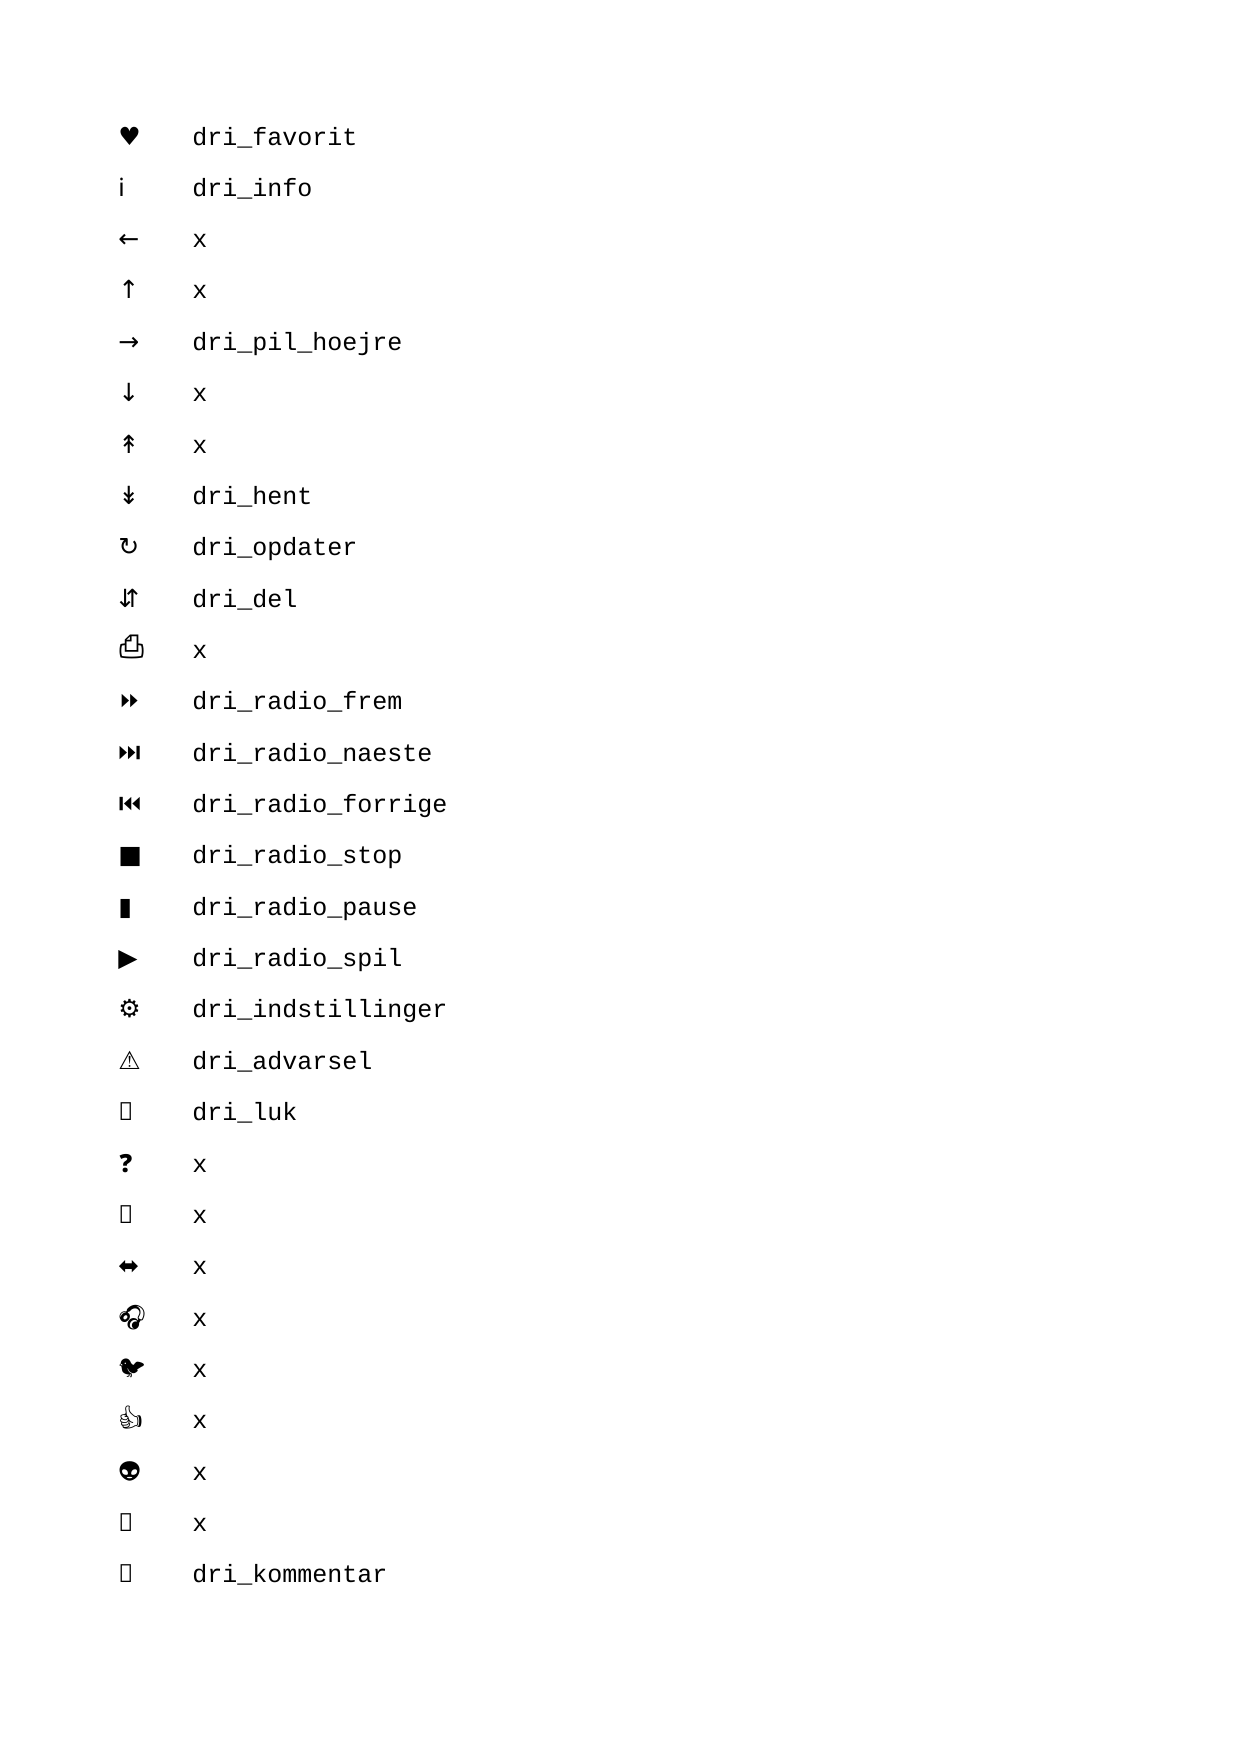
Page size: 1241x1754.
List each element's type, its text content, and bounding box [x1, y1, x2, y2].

text ⚠ dri_advarsel [118, 1042, 1122, 1077]
text ♥ dri_favorit [118, 118, 1122, 152]
text ⚙ dri_indstillinger [118, 991, 1122, 1025]
text ↓ x [118, 375, 1122, 409]
text ↡ dri_hent [118, 478, 1122, 512]
text ⏩ dri_radio_frem [118, 683, 1122, 717]
text ⇵ dri_del [118, 580, 1122, 614]
text 💩 x [118, 1505, 1122, 1539]
text ← x [118, 221, 1122, 255]
text ⎙ x [118, 632, 1122, 666]
text ❓ x [118, 1145, 1122, 1179]
text ■ dri_radio_stop [118, 837, 1122, 871]
text ❌ dri_luk [118, 1094, 1122, 1128]
text 💬 dri_kommentar [118, 1556, 1122, 1590]
text ⏭ dri_radio_naeste [118, 734, 1122, 769]
text 🐦 x [118, 1351, 1122, 1385]
text 👍 x [118, 1402, 1122, 1436]
text ▶ dri_radio_spil [118, 940, 1122, 974]
text ⏮ dri_radio_forrige [118, 786, 1122, 820]
text 👽 x [118, 1453, 1122, 1488]
text → dri_pil_hoejre [118, 323, 1122, 358]
text ↟ x [118, 426, 1122, 461]
text ➕ x [118, 1197, 1122, 1231]
text ↻ dri_opdater [118, 529, 1122, 563]
text ↑ x [118, 272, 1122, 306]
text ▮ dri_radio_pause [118, 888, 1122, 923]
text 🎧 x [118, 1299, 1122, 1333]
text ℹ dri_info [118, 169, 1122, 204]
text ⬌ x [118, 1248, 1122, 1282]
